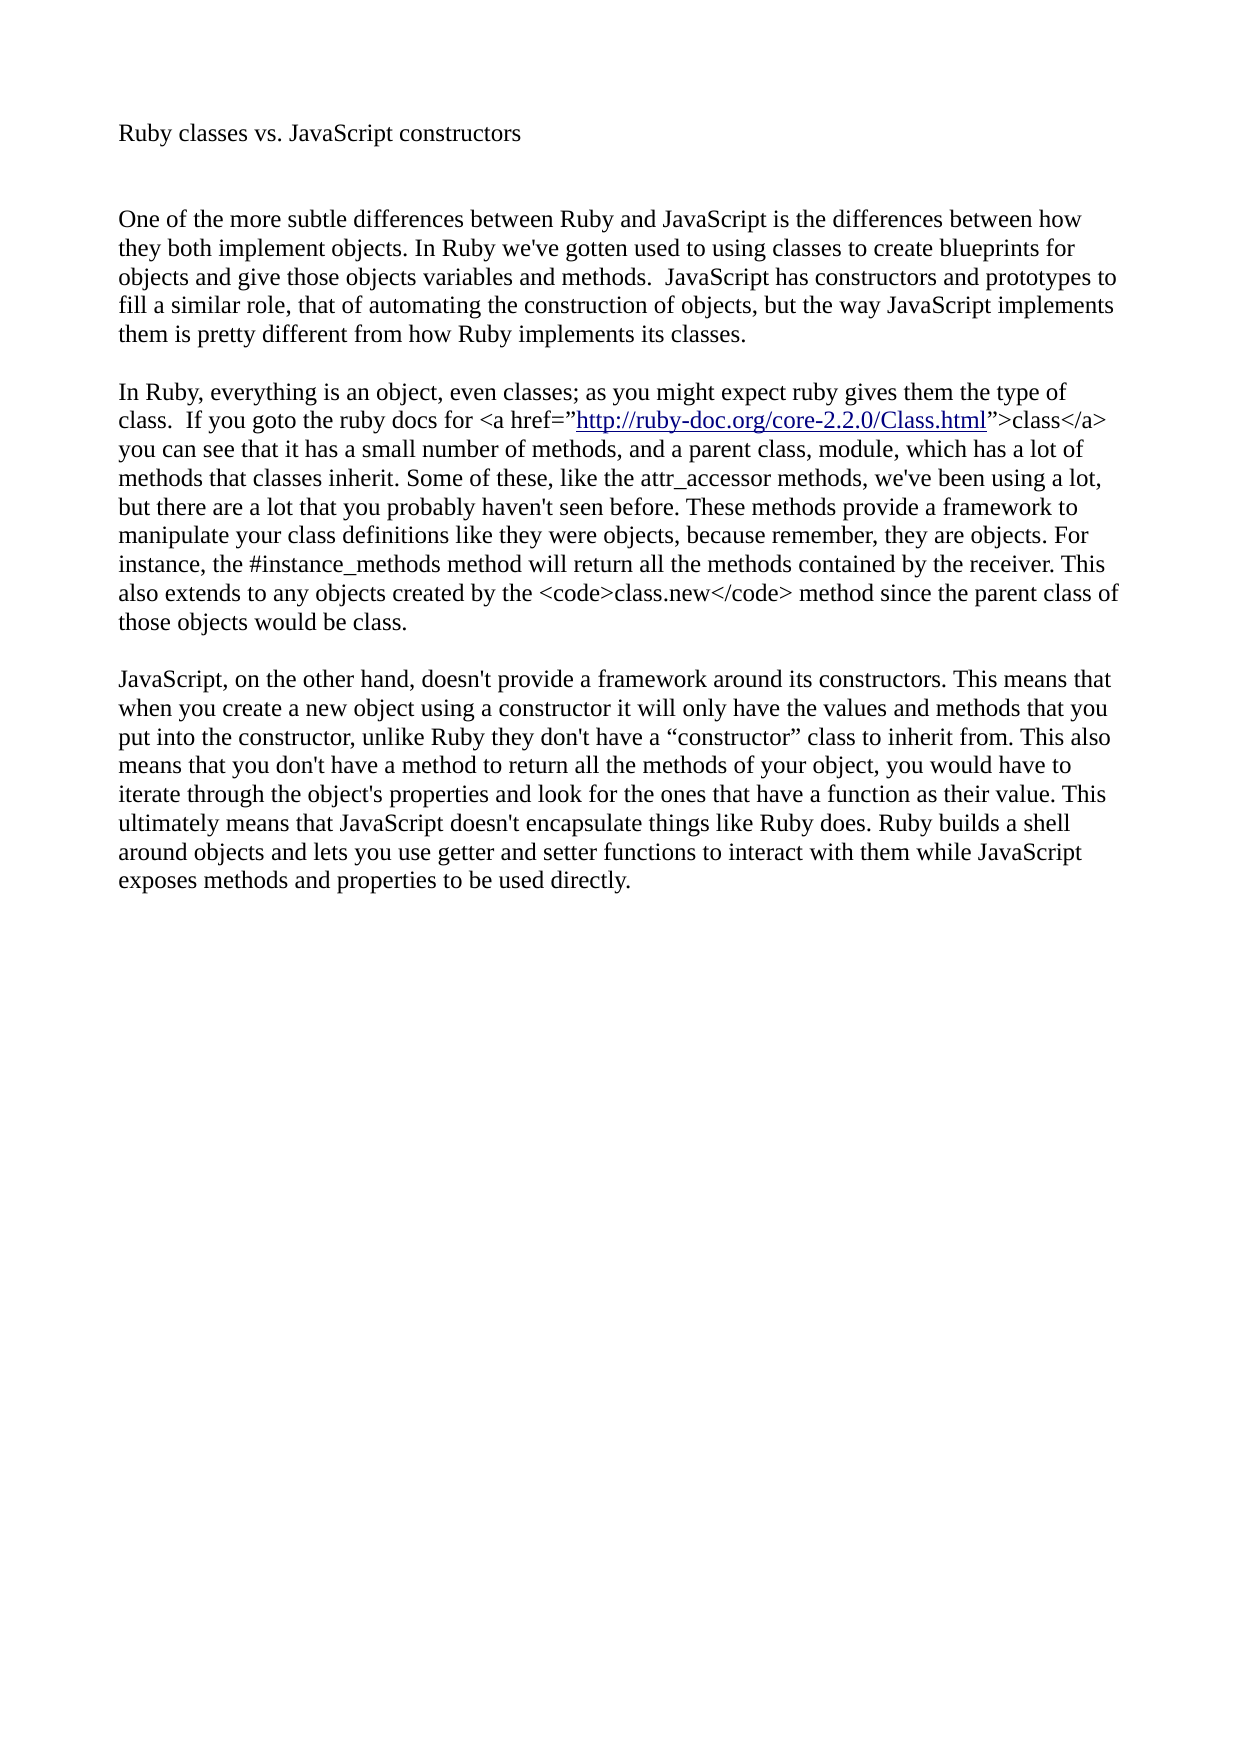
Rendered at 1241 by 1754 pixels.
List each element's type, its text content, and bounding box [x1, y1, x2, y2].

text One of the more subtle differences between Ruby and JavaScript is the differences between how they both implement objects. In Ruby we've gotten used to using classes to create blueprints for objects and give those objects variables and methods. JavaScript has constructors and prototypes to fill a similar role, that of automating the construction of objects, but the way JavaScript implements them is pretty different from how Ruby implements its classes. [118, 204, 1122, 348]
text JavaScript, on the other hand, doesn't provide a framework around its constructors. This means that when you create a new object using a constructor it will only have the values and methods that you put into the constructor, unlike Ruby they don't have a “constructor” class to inherit from. This also means that you don't have a method to return all the methods of your object, you would have to iterate through the object's properties and look for the ones that have a function as their value. This ultimately means that JavaScript doesn't encapsulate things like Ruby does. Ruby builds a shell around objects and lets you use getter and setter functions to interact with them while JavaScript exposes methods and properties to be used directly. [118, 664, 1122, 894]
text In Ruby, everything is an object, even classes; as you might expect ruby gives them the type of class. If you goto the ruby docs for <a href=”http://ruby-doc.org/core-2.2.0/Class.html”>class</a> you can see that it has a small number of methods, and a parent class, module, which has a lot of methods that classes inherit. Some of these, like the attr_accessor methods, we've been using a lot, but there are a lot that you probably haven't seen before. These methods provide a framework to manipulate your class definitions like they were objects, because remember, they are objects. For instance, the #instance_methods method will return all the methods contained by the receiver. This also extends to any objects created by the <code>class.new</code> method since the parent class of those objects would be class. [118, 377, 1122, 636]
text Ruby classes vs. JavaScript constructors [118, 118, 1122, 147]
